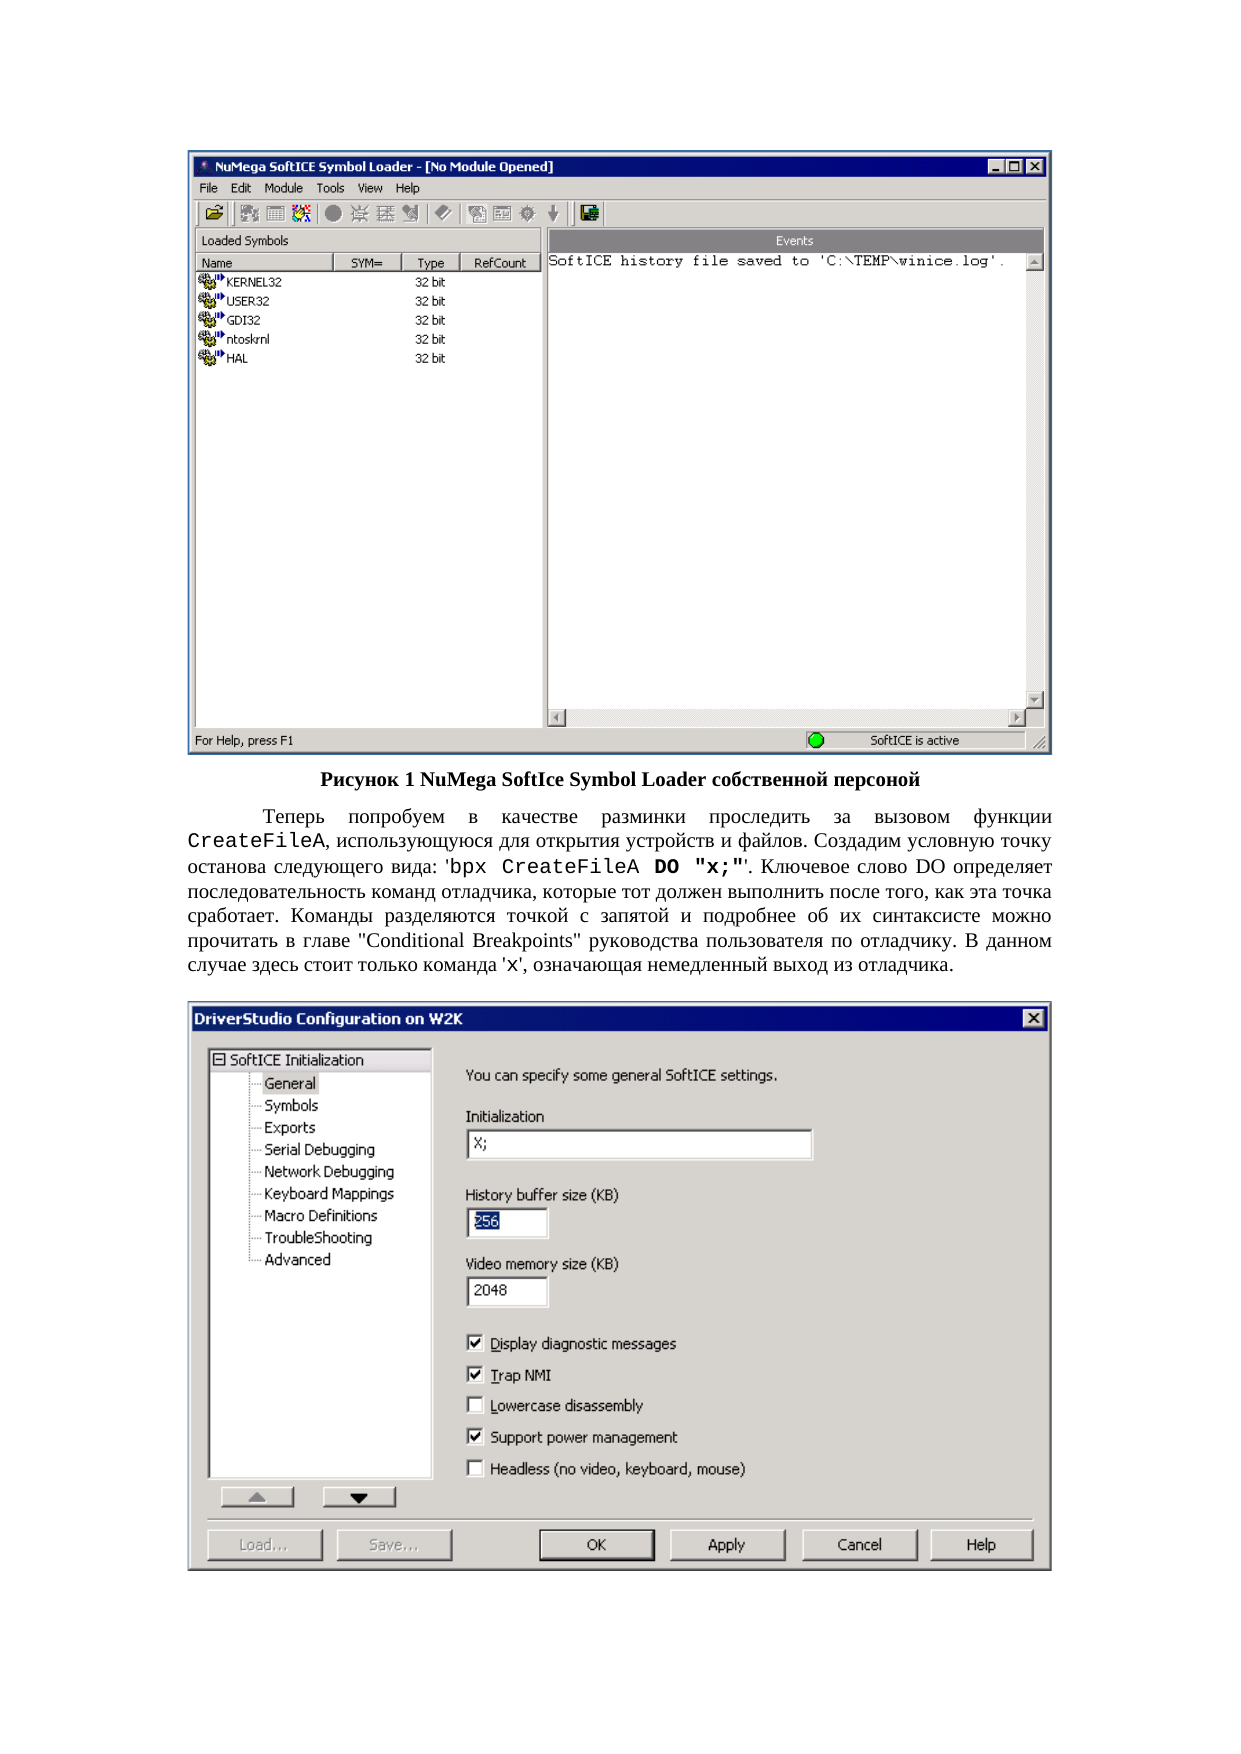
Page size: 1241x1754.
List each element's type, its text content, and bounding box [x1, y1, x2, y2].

text Рисунок 1 NuMega SoftIce Symbol Loader собственной персоной [187, 767, 1053, 791]
picture [187, 1001, 1052, 1571]
picture [187, 150, 1053, 755]
text Теперь попробуем в качестве разминки проследить за вызовом функции CreateFileA, использующуюся для открытия устройств и файлов. Создадим условную точку останова следующего вида: 'bpx CreateFileA DO "x;"'. Ключевое слово DO определяет последовательность команд отладчика, которые тот должен выполнить после того, как эта точка сработает. Команды разделяются точкой с запятой и подробнее об их синтаксисте можно прочитать в главе "Conditional Breakpoints" руководства пользователя по отладчику. В данном случае здесь стоит только команда 'x', означающая немедленный выход из отладчика. [187, 804, 1053, 977]
